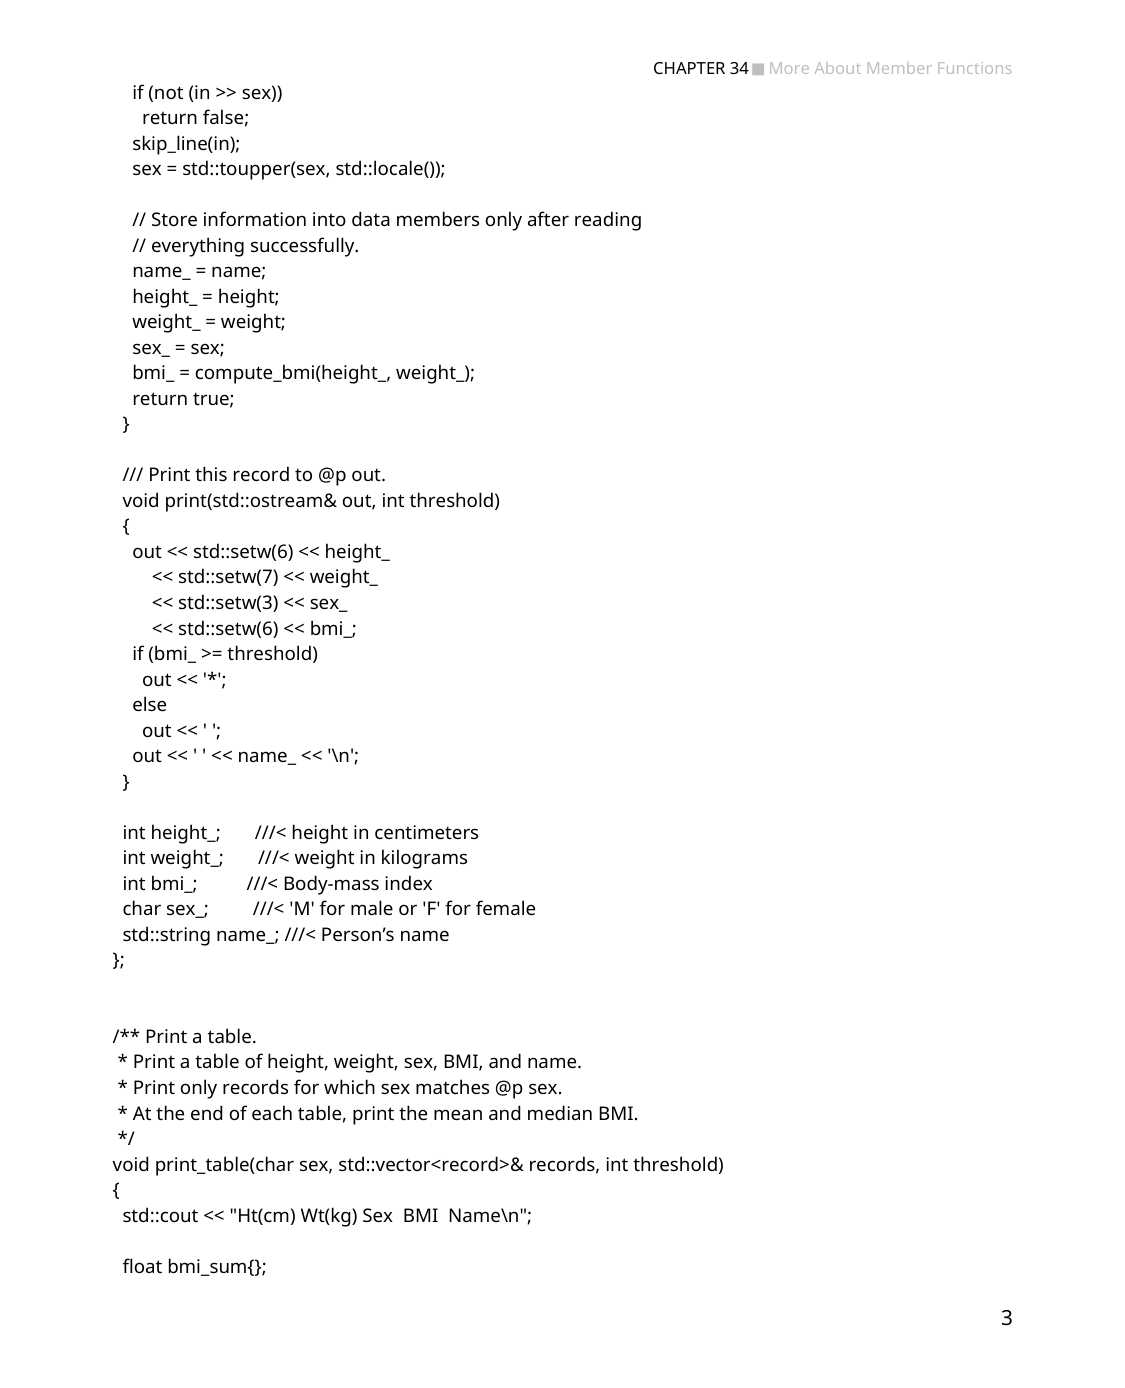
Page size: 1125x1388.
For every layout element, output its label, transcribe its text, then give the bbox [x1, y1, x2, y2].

text if (not (in >> sex)) [112, 79, 1012, 104]
text { [112, 1176, 1012, 1202]
text << std::setw(3) << sex_ [112, 589, 1012, 615]
text float bmi_sum{}; [112, 1253, 1012, 1278]
text weight_ = weight; [112, 309, 1012, 334]
text sex_ = sex; [112, 334, 1012, 360]
text /** Print a table. [112, 1023, 1012, 1049]
text int bmi_; ///< Body-mass index [112, 870, 1012, 896]
text name_ = name; [112, 258, 1012, 283]
text void print_table(char sex, std::vector<record>& records, int threshold) [112, 1151, 1012, 1176]
text out << ' ' << name_ << '\n'; [112, 742, 1012, 768]
text * Print a table of height, weight, sex, BMI, and name. [112, 1049, 1012, 1074]
text out << std::setw(6) << height_ [112, 538, 1012, 564]
text void print(std::ostream& out, int threshold) [112, 487, 1012, 513]
text } [112, 411, 1012, 436]
text std::cout << "Ht(cm) Wt(kg) Sex BMI Name\n"; [112, 1202, 1012, 1227]
text char sex_; ///< 'M' for male or 'F' for female [112, 896, 1012, 921]
text height_ = height; [112, 283, 1012, 309]
text { [112, 513, 1012, 538]
text out << ' '; [112, 717, 1012, 742]
text sex = std::toupper(sex, std::locale()); [112, 156, 1012, 181]
text int height_; ///< height in centimeters [112, 819, 1012, 844]
text * At the end of each table, print the mean and median BMI. [112, 1100, 1012, 1125]
text << std::setw(6) << bmi_; [112, 615, 1012, 640]
text return false; [112, 104, 1012, 130]
text << std::setw(7) << weight_ [112, 564, 1012, 589]
text } [112, 768, 1012, 793]
text if (bmi_ >= threshold) [112, 640, 1012, 666]
text int weight_; ///< weight in kilograms [112, 844, 1012, 870]
text }; [112, 947, 1012, 972]
text else [112, 691, 1012, 717]
text std::string name_; ///< Person’s name [112, 921, 1012, 947]
text * Print only records for which sex matches @p sex. [112, 1074, 1012, 1100]
text skip_line(in); [112, 130, 1012, 156]
text // everything successfully. [112, 232, 1012, 258]
text return true; [112, 385, 1012, 411]
text */ [112, 1125, 1012, 1151]
text bmi_ = compute_bmi(height_, weight_); [112, 360, 1012, 385]
text // Store information into data members only after reading [112, 207, 1012, 232]
text out << '*'; [112, 666, 1012, 691]
text /// Print this record to @p out. [112, 462, 1012, 487]
